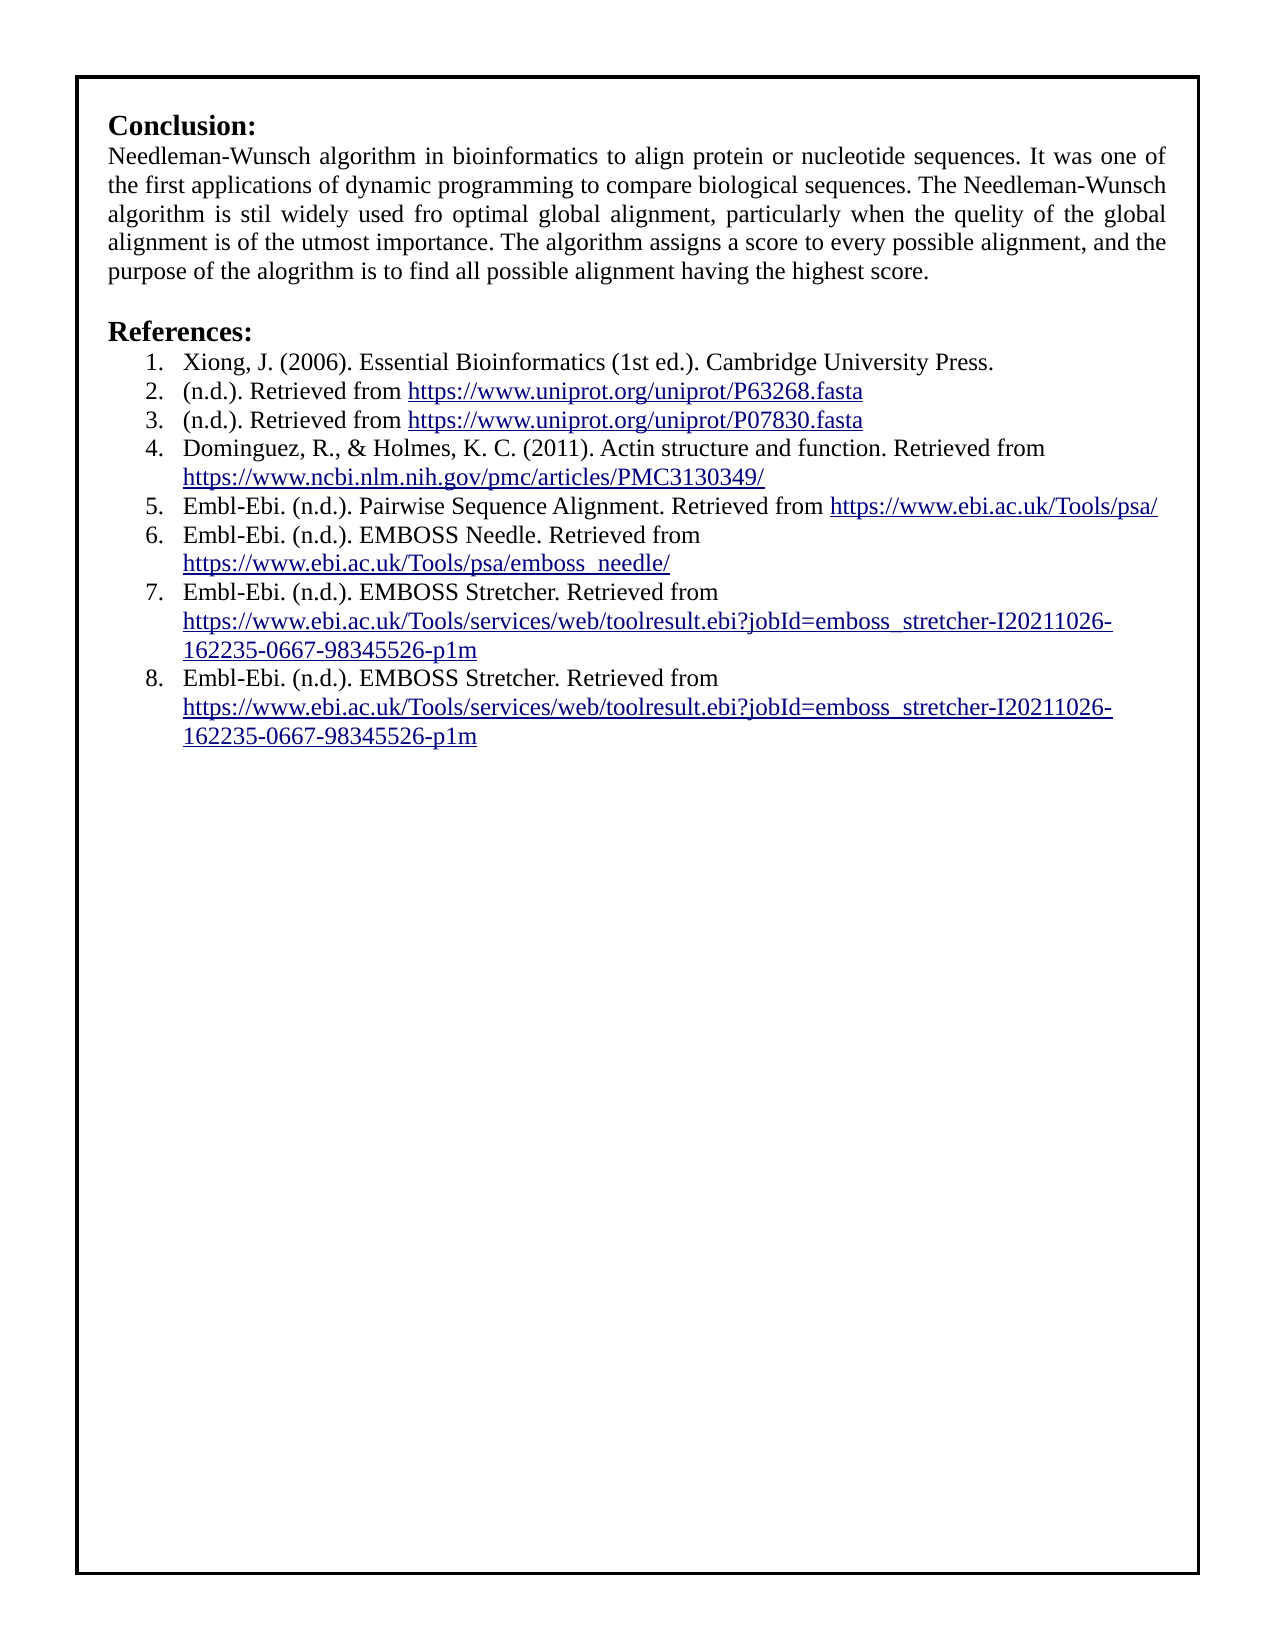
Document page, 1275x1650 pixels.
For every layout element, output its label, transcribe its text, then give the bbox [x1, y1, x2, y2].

list Dominguez, R., & Holmes, K. C. (2011). Actin structure and function. Retrieved from https://www.ncbi.nlm.nih.gov/pmc/articles/PMC3130349/ [145, 433, 1167, 491]
text Conclusion: [108, 108, 1167, 141]
list Embl-Ebi. (n.d.). EMBOSS Needle. Retrieved from https://www.ebi.ac.uk/Tools/psa/emboss_needle/ [145, 520, 1167, 577]
list Embl-Ebi. (n.d.). EMBOSS Stretcher. Retrieved from https://www.ebi.ac.uk/Tools/services/web/toolresult.ebi?jobId=emboss_stretcher-I20211026-162235-0667-98345526-p1m [145, 663, 1167, 750]
text Needleman-Wunsch algorithm in bioinformatics to align protein or nucleotide sequences. It was one of the first applications of dynamic programming to compare biological sequences. The Needleman-Wunsch algorithm is stil widely used fro optimal global alignment, particularly when the quelity of the global alignment is of the utmost importance. The algorithm assigns a score to every possible alignment, and the purpose of the alogrithm is to find all possible alignment having the highest score. [108, 141, 1167, 285]
text References: [108, 314, 1167, 347]
list (n.d.). Retrieved from https://www.uniprot.org/uniprot/P63268.fasta [145, 376, 1167, 405]
list Embl-Ebi. (n.d.). Pairwise Sequence Alignment. Retrieved from https://www.ebi.ac.uk/Tools/psa/ [145, 491, 1167, 520]
list Embl-Ebi. (n.d.). EMBOSS Stretcher. Retrieved from https://www.ebi.ac.uk/Tools/services/web/toolresult.ebi?jobId=emboss_stretcher-I20211026-162235-0667-98345526-p1m [145, 577, 1167, 663]
list (n.d.). Retrieved from https://www.uniprot.org/uniprot/P07830.fasta [145, 405, 1167, 433]
list Xiong, J. (2006). Essential Bioinformatics (1st ed.). Cambridge University Press. [145, 347, 1167, 376]
